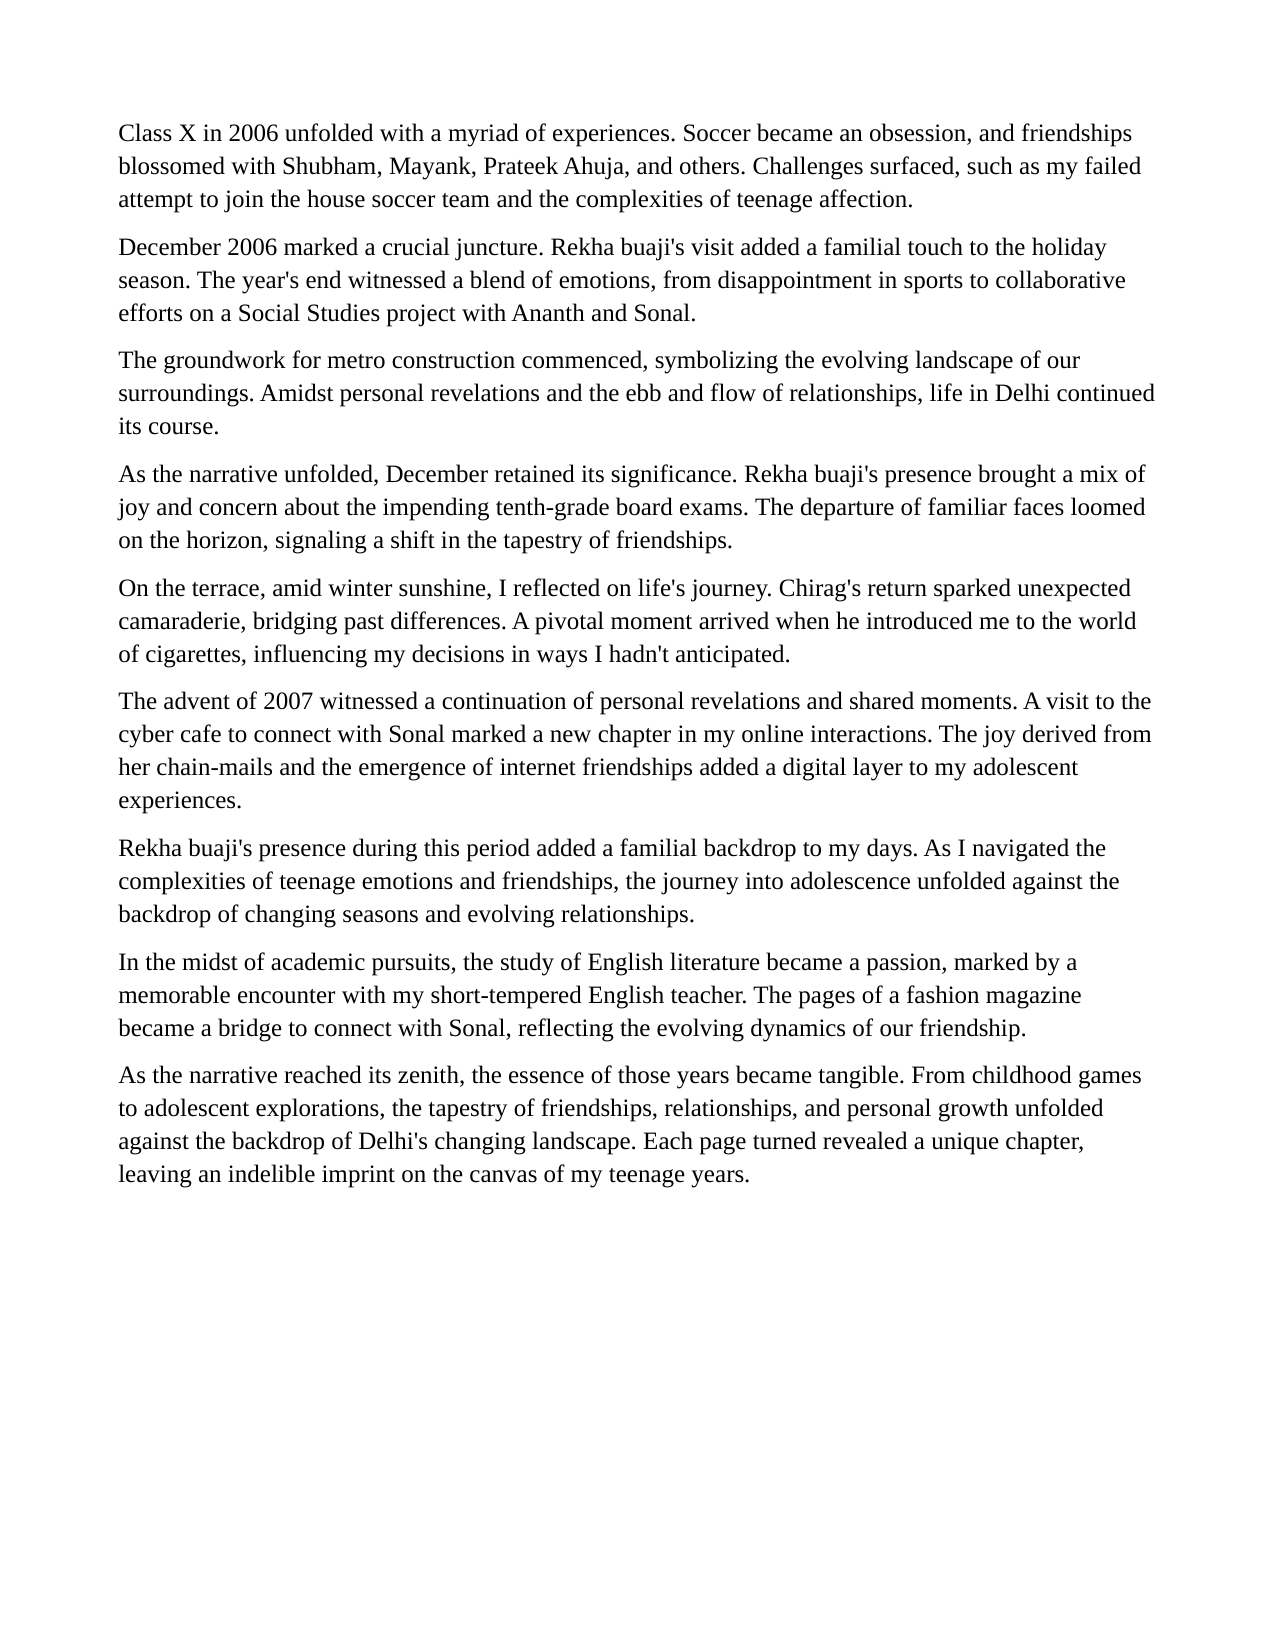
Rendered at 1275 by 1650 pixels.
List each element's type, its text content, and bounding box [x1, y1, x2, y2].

text As the narrative reached its zenith, the essence of those years became tangible. From childhood games to adolescent explorations, the tapestry of friendships, relationships, and personal growth unfolded against the backdrop of Delhi's changing landscape. Each page turned revealed a unique chapter, leaving an indelible imprint on the canvas of my teenage years. [118, 1060, 1157, 1188]
text Class X in 2006 unfolded with a myriad of experiences. Soccer became an obsession, and friendships blossomed with Shubham, Mayank, Prateek Ahuja, and others. Challenges surfaced, such as my failed attempt to join the house soccer team and the complexities of teenage affection. [118, 118, 1157, 213]
text As the narrative unfolded, December retained its significance. Rekha buaji's presence brought a mix of joy and concern about the impending tenth-grade board exams. The departure of familiar faces loomed on the horizon, signaling a shift in the tapestry of friendships. [118, 459, 1157, 554]
text In the midst of academic pursuits, the study of English literature became a passion, marked by a memorable encounter with my short-tempered English teacher. The pages of a fashion magazine became a bridge to connect with Sonal, reflecting the evolving dynamics of our friendship. [118, 947, 1157, 1041]
text On the terrace, amid winter sunshine, I reflected on life's journey. Chirag's return sparked unexpected camaraderie, bridging past differences. A pivotal moment arrived when he introduced me to the world of cigarettes, influencing my decisions in ways I hadn't anticipated. [118, 573, 1157, 667]
text December 2006 marked a crucial juncture. Rekha buaji's visit added a familial touch to the holiday season. The year's end witnessed a blend of emotions, from disappointment in sports to collaborative efforts on a Social Studies project with Ananth and Sonal. [118, 232, 1157, 327]
text The advent of 2007 witnessed a continuation of personal revelations and shared moments. A visit to the cyber cafe to connect with Sonal marked a new chapter in my online interactions. The joy derived from her chain-mails and the emergence of internet friendships added a digital layer to my adolescent experiences. [118, 686, 1157, 814]
text Rekha buaji's presence during this period added a familial backdrop to my days. As I navigated the complexities of teenage emotions and friendships, the journey into adolescence unfolded against the backdrop of changing seasons and evolving relationships. [118, 833, 1157, 928]
text The groundwork for metro construction commenced, symbolizing the evolving landscape of our surroundings. Amidst personal revelations and the ebb and flow of relationships, life in Delhi continued its course. [118, 345, 1157, 440]
